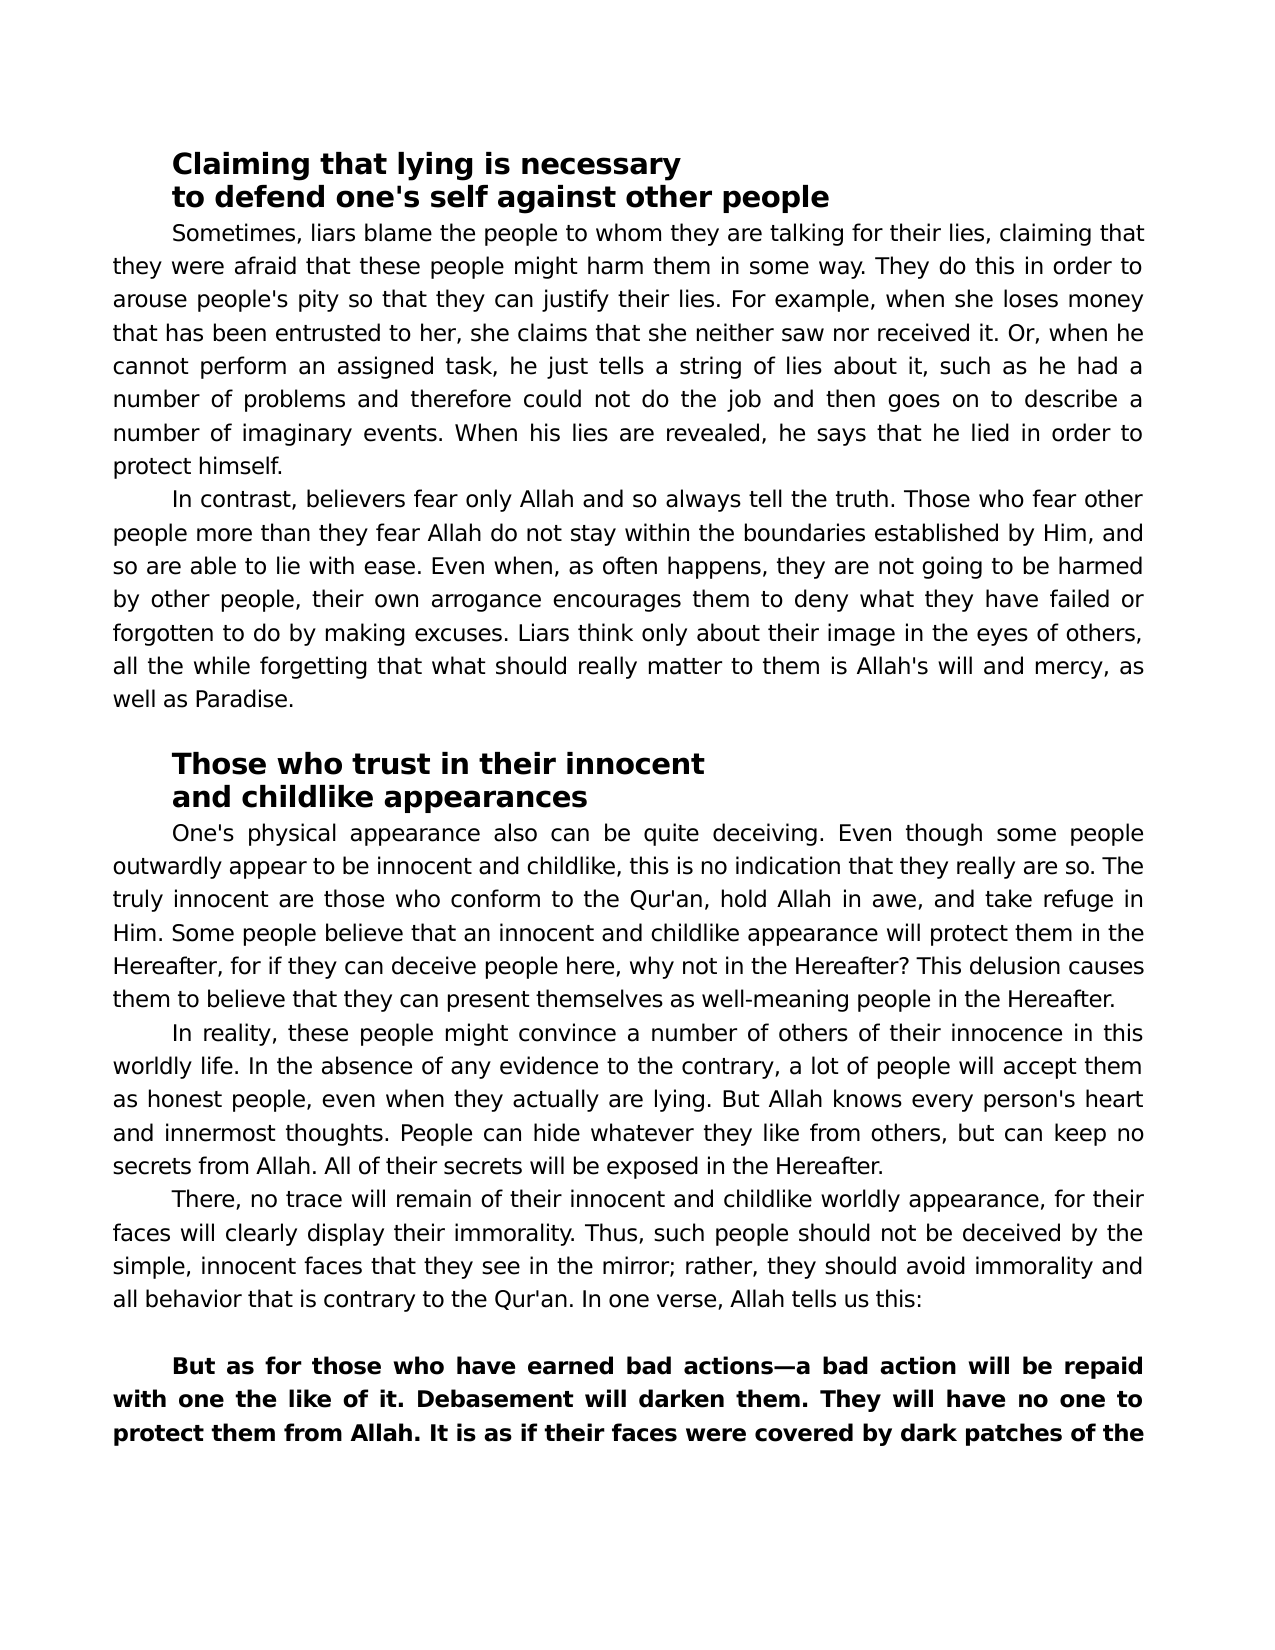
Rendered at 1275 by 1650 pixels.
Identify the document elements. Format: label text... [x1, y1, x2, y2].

text In reality, these people might convince a number of others of their innocence in this worldly life. In the absence of any evidence to the contrary, a lot of people will accept them as honest people, even when they actually are lying. But Allah knows every person's heart and innermost thoughts. People can hide whatever they like from others, but can keep no secrets from Allah. All of their secrets will be exposed in the Hereafter. [112, 1014, 1145, 1181]
text One's physical appearance also can be quite deceiving. Even though some people outwardly appear to be innocent and childlike, this is no indication that they really are so. The truly innocent are those who conform to the Qur'an, hold Allah in awe, and take refuge in Him. Some people believe that an innocent and childlike appearance will protect them in the Hereafter, for if they can deceive people here, why not in the Hereafter? This delusion causes them to believe that they can present themselves as well-meaning people in the Hereafter. [112, 814, 1145, 1014]
text to defend one's self against other people [112, 181, 1145, 214]
text There, no trace will remain of their innocent and childlike worldly appearance, for their faces will clearly display their immorality. Thus, such people should not be deceived by the simple, innocent faces that they see in the mirror; rather, they should avoid immorality and all behavior that is contrary to the Qur'an. In one verse, Allah tells us this: [112, 1181, 1145, 1314]
text Sometimes, liars blame the people to whom they are talking for their lies, claiming that they were afraid that these people might harm them in some way. They do this in order to arouse people's pity so that they can justify their lies. For example, when she loses money that has been entrusted to her, she claims that she neither saw nor received it. Or, when he cannot perform an assigned task, he just tells a string of lies about it, such as he had a number of problems and therefore could not do the job and then goes on to describe a number of imaginary events. When his lies are revealed, he says that he lied in order to protect himself. [112, 214, 1145, 481]
text Claiming that lying is necessary [112, 148, 1145, 181]
text In contrast, believers fear only Allah and so always tell the truth. Those who fear other people more than they fear Allah do not stay within the boundaries established by Him, and so are able to lie with ease. Even when, as often happens, they are not going to be harmed by other people, their own arrogance encourages them to deny what they have failed or forgotten to do by making excuses. Liars think only about their image in the eyes of others, all the while forgetting that what should really matter to them is Allah's will and mercy, as well as Paradise. [112, 481, 1145, 714]
text and childlike appearances [112, 781, 1145, 814]
text Those who trust in their innocent [112, 748, 1145, 781]
text But as for those who have earned bad actions—a bad action will be repaid with one the like of it. Debasement will darken them. They will have no one to protect them from Allah. It is as if their faces were covered by dark patches of the [112, 1348, 1145, 1448]
